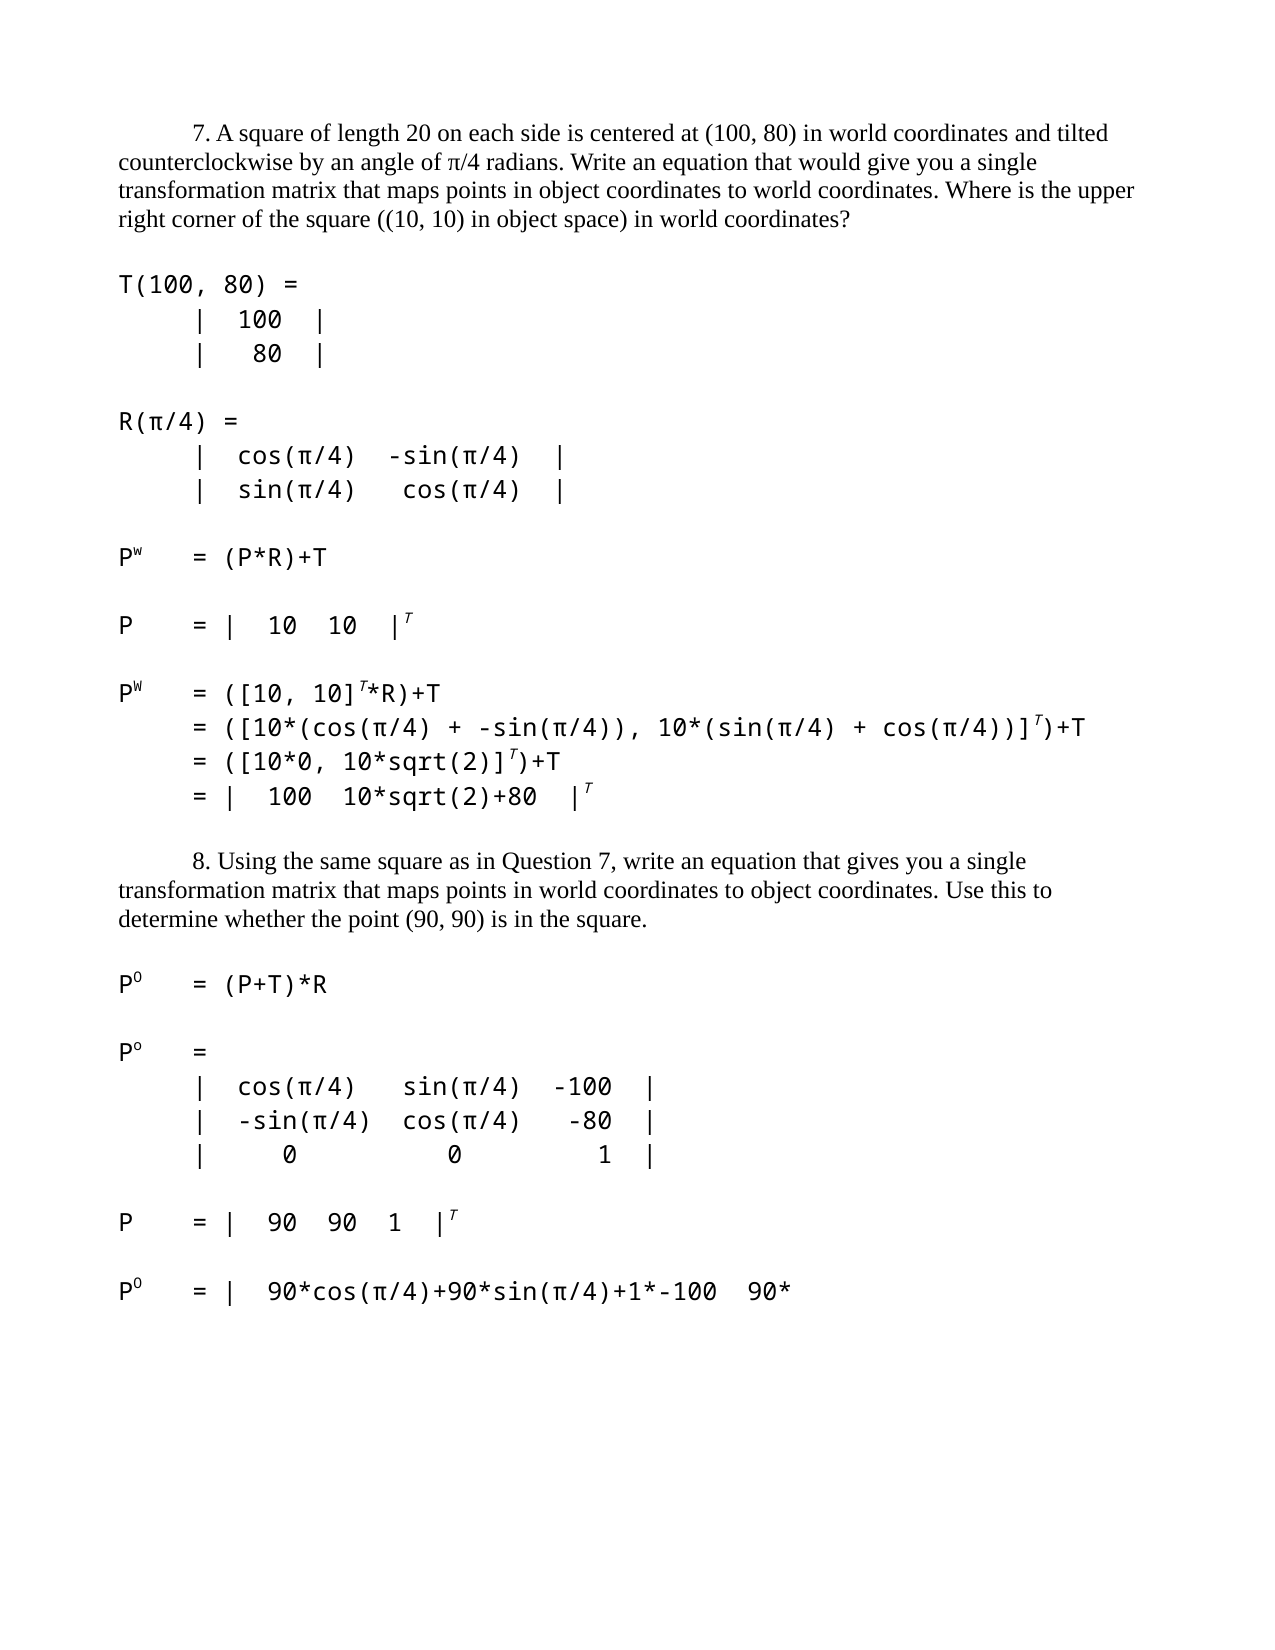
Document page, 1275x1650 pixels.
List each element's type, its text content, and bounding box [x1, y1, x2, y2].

text | 100 | [118, 301, 1157, 335]
text = | 100 10*sqrt(2)+80 |T [118, 778, 1157, 812]
text PO = (P+T)*R [118, 967, 1157, 1001]
text | cos(π/4) -sin(π/4) | [118, 437, 1157, 472]
text 7. A square of length 20 on each side is centered at (100, 80) in world coordinates and tilted counterclockwise by an angle of π/4 radians. Write an equation that would give you a single transformation matrix that maps points in object coordinates to world coordinates. Where is the upper right corner of the square ((10, 10) in object space) in world coordinates? [118, 118, 1157, 233]
text PO = | 90*cos(π/4)+90*sin(π/4)+1*-100 90* [118, 1273, 1157, 1307]
text | sin(π/4) cos(π/4) | [118, 472, 1157, 506]
text T(100, 80) = [118, 267, 1157, 301]
text R(π/4) = [118, 403, 1157, 437]
text | 0 0 1 | [118, 1137, 1157, 1171]
text P = | 10 10 |T [118, 608, 1157, 642]
text = ([10*(cos(π/4) + -sin(π/4)), 10*(sin(π/4) + cos(π/4))]T)+T [118, 710, 1157, 744]
text | -sin(π/4) cos(π/4) -80 | [118, 1103, 1157, 1137]
text P = | 90 90 1 |T [118, 1205, 1157, 1239]
text PW = ([10, 10]T*R)+T [118, 676, 1157, 710]
text | cos(π/4) sin(π/4) -100 | [118, 1069, 1157, 1103]
text 8. Using the same square as in Question 7, write an equation that gives you a single transformation matrix that maps points in world coordinates to object coordinates. Use this to determine whether the point (90, 90) is in the square. [118, 846, 1157, 932]
text = ([10*0, 10*sqrt(2)]T)+T [118, 744, 1157, 778]
text Pw = (P*R)+T [118, 540, 1157, 574]
text | 80 | [118, 335, 1157, 369]
text Po = [118, 1035, 1157, 1069]
